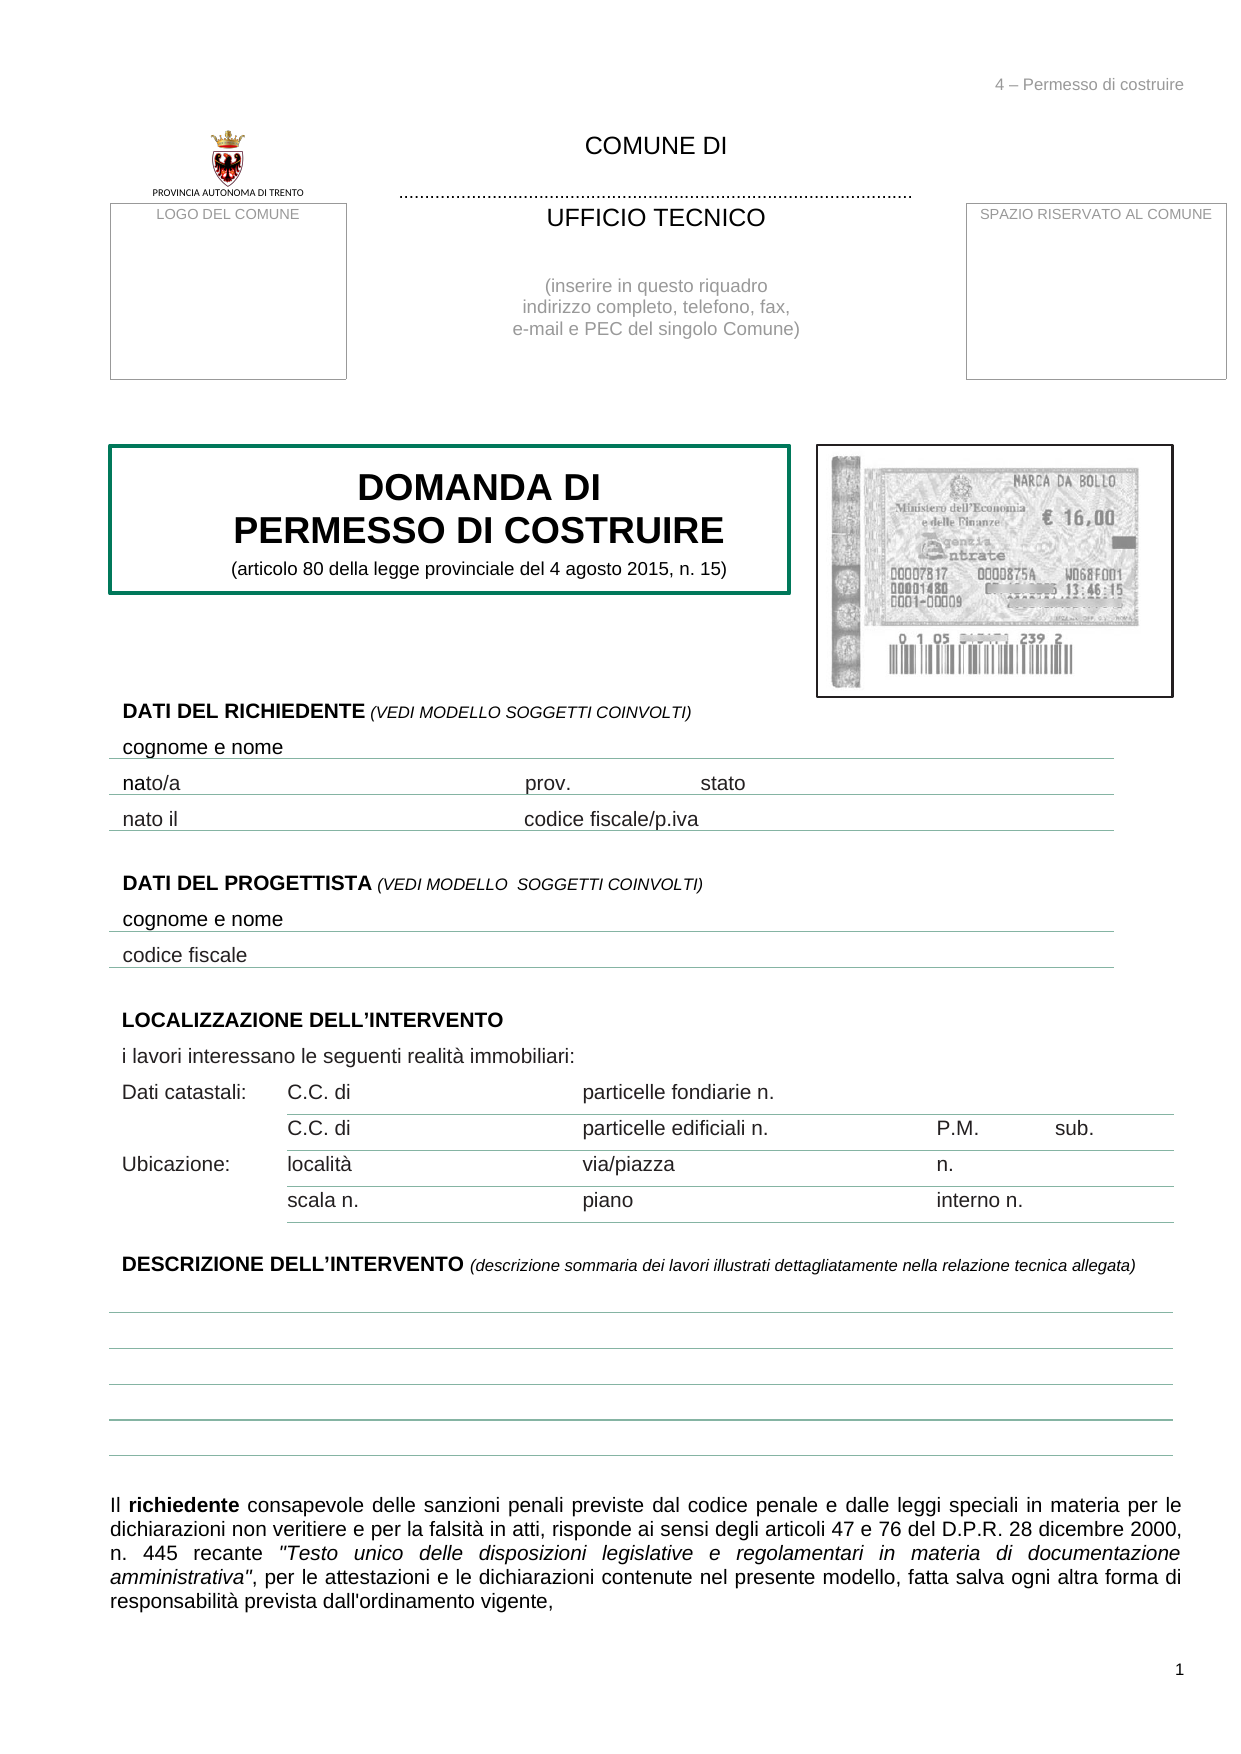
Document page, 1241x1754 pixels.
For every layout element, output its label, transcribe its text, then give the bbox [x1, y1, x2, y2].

text [1163, 465, 1171, 508]
text nato il codice fiscale/p.iva [122, 807, 1186, 831]
text [1174, 508, 1184, 551]
text [791, 508, 816, 551]
text nato/a prov. stato [122, 771, 1186, 794]
text C.C. di particelle edificiali n. P.M. sub. [122, 1116, 1184, 1139]
text codice fiscale [122, 943, 1186, 967]
text Dati catastali: C.C. di particelle fondiarie n. [122, 1080, 1184, 1104]
picture [210, 130, 246, 187]
text [791, 465, 816, 508]
table_header COMUNE DI ................................................................................................... [346, 131, 966, 203]
text cognome e nome [122, 907, 1186, 931]
text Il richiedente consapevole delle sanzioni penali previste dal codice penale e dalle leggi speciali in materia per le dichiarazioni non veritiere e per la falsità in atti, risponde ai sensi degli articoli 47 e 76 del D.P.R. 28 dicembre 2000, n. 445 recante "Testo unico delle disposizioni legislative e regolamentari in materia di documentazione amministrativa", per le attestazioni e le dichiarazioni contenute nel presente modello, fatta salva ogni altra forma di responsabilità prevista dall'ordinamento vigente, [110, 1493, 1184, 1613]
text LOCALIZZAZIONE DELL’INTERVENTO [122, 1008, 1184, 1032]
table_cell UFFICIO TECNICO (inserire in questo riquadro indirizzo completo, telefono, fax, e-mail e PEC del singolo Comune) [347, 203, 966, 379]
text DATI DEL PROGETTISTA (VEDI MODELLO SOGGETTI COINVOLTI) [122, 871, 1186, 895]
text (articolo 80 della legge provinciale del 4 agosto 2015, n. 15) [112, 557, 787, 579]
text DATI DEL RICHIEDENTE (VEDI MODELLO SOGGETTI COINVOLTI) [122, 699, 1186, 723]
text PERMESSO DI COSTRUIRE [112, 508, 787, 551]
text DOMANDA DI [112, 465, 787, 508]
picture [819, 447, 1163, 695]
text i lavori interessano le seguenti realità immobiliari: [122, 1044, 1184, 1068]
text cognome e nome [122, 735, 1186, 759]
text scala n. piano interno n. [122, 1187, 1184, 1211]
table_header PROVINCIA AUTONOMA DI TRENTO [110, 131, 346, 203]
table_cell SPAZIO RISERVATO AL COMUNE [967, 204, 1226, 379]
text Ubicazione: località via/piazza n. [122, 1152, 1184, 1176]
table_header [966, 131, 1226, 203]
table_cell LOGO DEL COMUNE [111, 204, 346, 379]
text DESCRIZIONE DELL’INTERVENTO (descrizione sommaria dei lavori illustrati dettagliatamente nella relazione tecnica allegata) [122, 1252, 1184, 1276]
text [1174, 465, 1184, 508]
